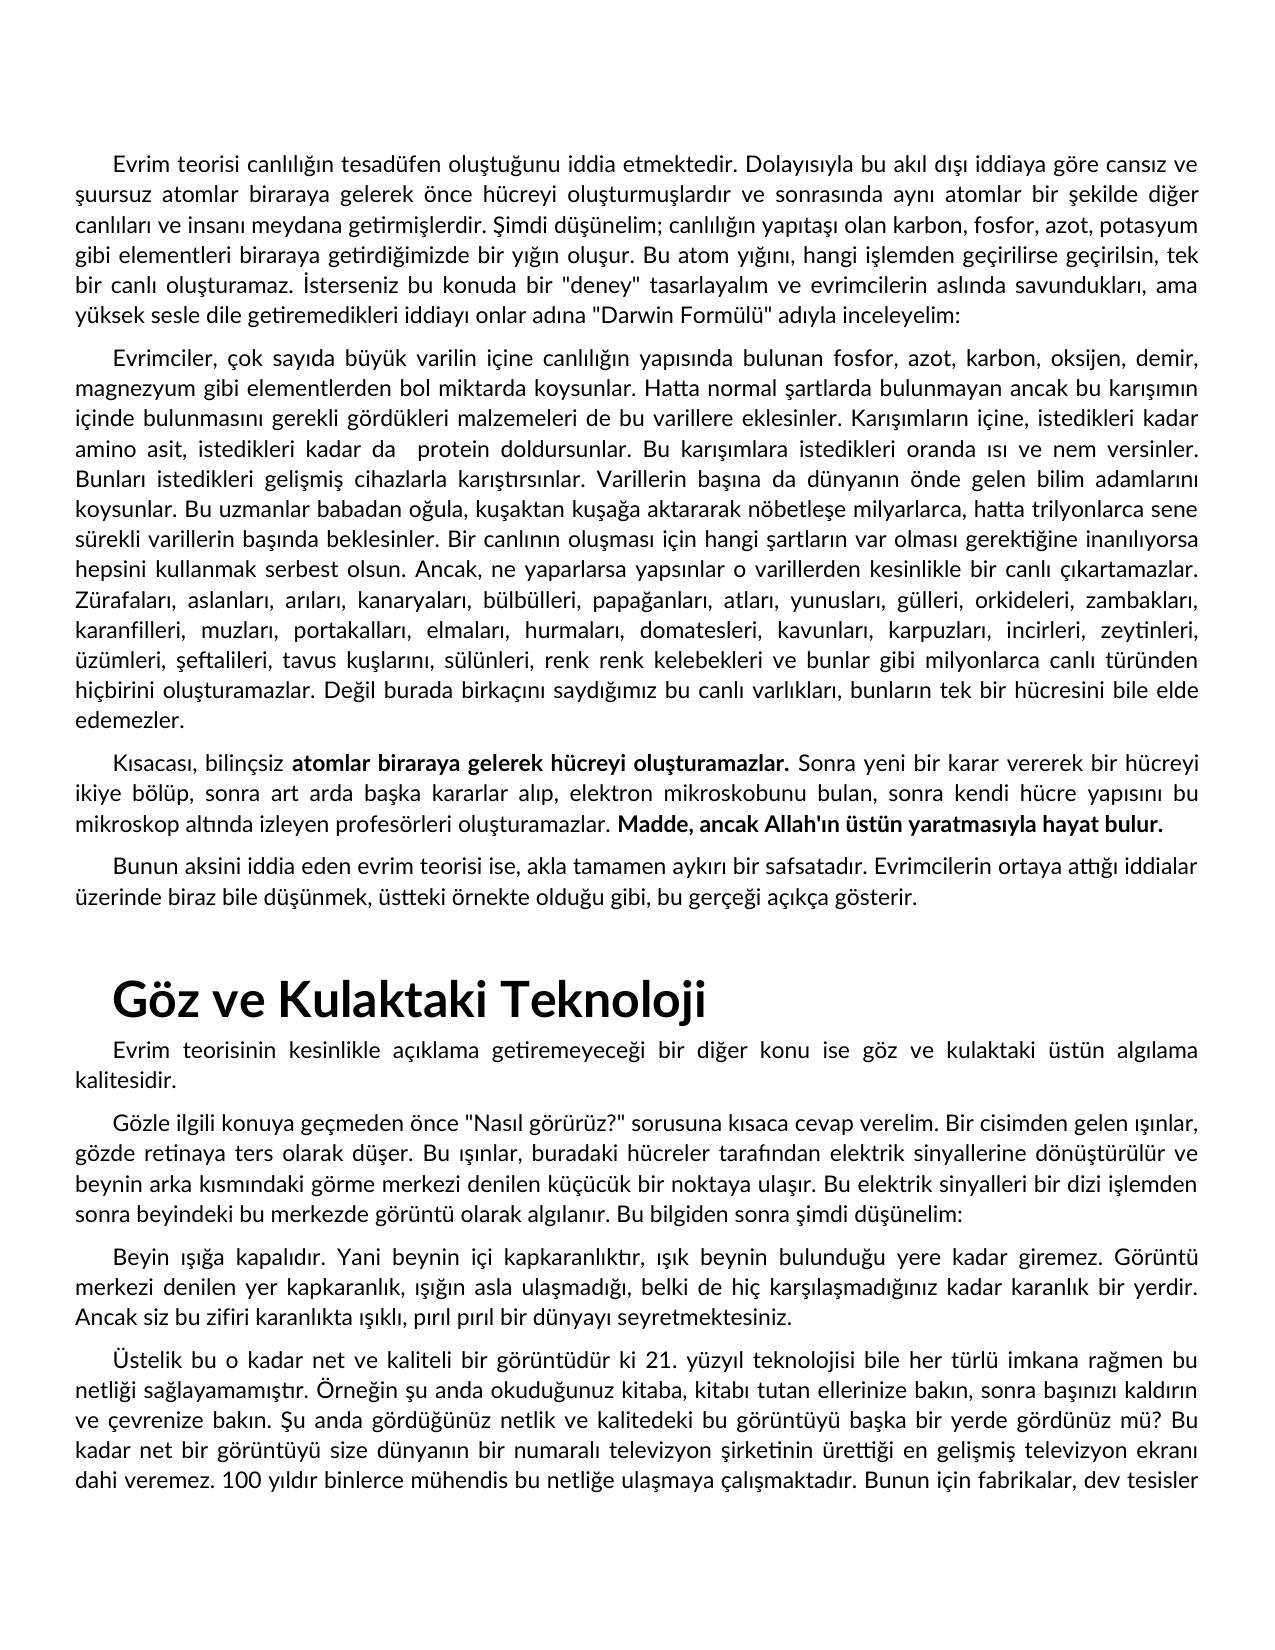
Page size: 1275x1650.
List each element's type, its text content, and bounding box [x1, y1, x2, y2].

text Kısacası, bilinçsiz atomlar biraraya gelerek hücreyi oluşturamazlar. Sonra yeni bir karar vererek bir hücreyi ikiye bölüp, sonra art arda başka kararlar alıp, elektron mikroskobunu bulan, sonra kendi hücre yapısını bu mikroskop altında izleyen profesörleri oluşturamazlar. Madde, ancak Allah'ın üstün yaratmasıyla hayat bulur. [75, 749, 1200, 837]
text Evrim teorisi canlılığın tesadüfen oluştuğunu iddia etmektedir. Dolayısıyla bu akıl dışı iddiaya göre cansız ve şuursuz atomlar biraraya gelerek önce hücreyi oluşturmuşlardır ve sonrasında aynı atomlar bir şekilde diğer canlıları ve insanı meydana getirmişlerdir. Şimdi düşünelim; canlılığın yapıtaşı olan karbon, fosfor, azot, potasyum gibi elementleri biraraya getirdiğimizde bir yığın oluşur. Bu atom yığını, hangi işlemden geçirilirse geçirilsin, tek bir canlı oluşturamaz. İsterseniz bu konuda bir "deney" tasarlayalım ve evrimcilerin aslında savundukları, ama yüksek sesle dile getiremedikleri iddiayı onlar adına "Darwin Formülü" adıyla inceleyelim: [75, 150, 1200, 328]
text Evrimciler, çok sayıda büyük varilin içine canlılığın yapısında bulunan fosfor, azot, karbon, oksijen, demir, magnezyum gibi elementlerden bol miktarda koysunlar. Hatta normal şartlarda bulunmayan ancak bu karışımın içinde bulunmasını gerekli gördükleri malzemeleri de bu varillere eklesinler. Karışımların içine, istedikleri kadar amino asit, istedikleri kadar da protein doldursunlar. Bu karışımlara istedikleri oranda ısı ve nem versinler. Bunları istedikleri gelişmiş cihazlarla karıştırsınlar. Varillerin başına da dünyanın önde gelen bilim adamlarını koysunlar. Bu uzmanlar babadan oğula, kuşaktan kuşağa aktararak nöbetleşe milyarlarca, hatta trilyonlarca sene sürekli varillerin başında beklesinler. Bir canlının oluşması için hangi şartların var olması gerektiğine inanılıyorsa hepsini kullanmak serbest olsun. Ancak, ne yaparlarsa yapsınlar o varillerden kesinlikle bir canlı çıkartamazlar. Zürafaları, aslanları, arıları, kanaryaları, bülbülleri, papağanları, atları, yunusları, gülleri, orkideleri, zambakları, karanfilleri, muzları, portakalları, elmaları, hurmaları, domatesleri, kavunları, karpuzları, incirleri, zeytinleri, üzümleri, şeftalileri, tavus kuşlarını, sülünleri, renk renk kelebekleri ve bunlar gibi milyonlarca canlı türünden hiçbirini oluşturamazlar. Değil burada birkaçını saydığımız bu canlı varlıkları, bunların tek bir hücresini bile elde edemezler. [75, 344, 1200, 734]
subtitle Göz ve Kulaktaki Teknoloji [112, 968, 1200, 1028]
text Evrim teorisinin kesinlikle açıklama getiremeyeceği bir diğer konu ise göz ve kulaktaki üstün algılama kalitesidir. [75, 1036, 1200, 1094]
text Üstelik bu o kadar net ve kaliteli bir görüntüdür ki 21. yüzyıl teknolojisi bile her türlü imkana rağmen bu netliği sağlayamamıştır. Örneğin şu anda okuduğunuz kitaba, kitabı tutan ellerinize bakın, sonra başınızı kaldırın ve çevrenize bakın. Şu anda gördüğünüz netlik ve kalitedeki bu görüntüyü başka bir yerde gördünüz mü? Bu kadar net bir görüntüyü size dünyanın bir numaralı televizyon şirketinin ürettiği en gelişmiş televizyon ekranı dahi veremez. 100 yıldır binlerce mühendis bu netliğe ulaşmaya çalışmaktadır. Bunun için fabrikalar, dev tesisler [75, 1345, 1200, 1494]
text Beyin ışığa kapalıdır. Yani beynin içi kapkaranlıktır, ışık beynin bulunduğu yere kadar giremez. Görüntü merkezi denilen yer kapkaranlık, ışığın asla ulaşmadığı, belki de hiç karşılaşmadığınız kadar karanlık bir yerdir. Ancak siz bu zifiri karanlıkta ışıklı, pırıl pırıl bir dünyayı seyretmektesiniz. [75, 1242, 1200, 1330]
text Gözle ilgili konuya geçmeden önce "Nasıl görürüz?" sorusuna kısaca cevap verelim. Bir cisimden gelen ışınlar, gözde retinaya ters olarak düşer. Bu ışınlar, buradaki hücreler tarafından elektrik sinyallerine dönüştürülür ve beynin arka kısmındaki görme merkezi denilen küçücük bir noktaya ulaşır. Bu elektrik sinyalleri bir dizi işlemden sonra beyindeki bu merkezde görüntü olarak algılanır. Bu bilgiden sonra şimdi düşünelim: [75, 1109, 1200, 1227]
text Bunun aksini iddia eden evrim teorisi ise, akla tamamen aykırı bir safsatadır. Evrimcilerin ortaya attığı iddialar üzerinde biraz bile düşünmek, üstteki örnekte olduğu gibi, bu gerçeği açıkça gösterir. [75, 852, 1200, 910]
